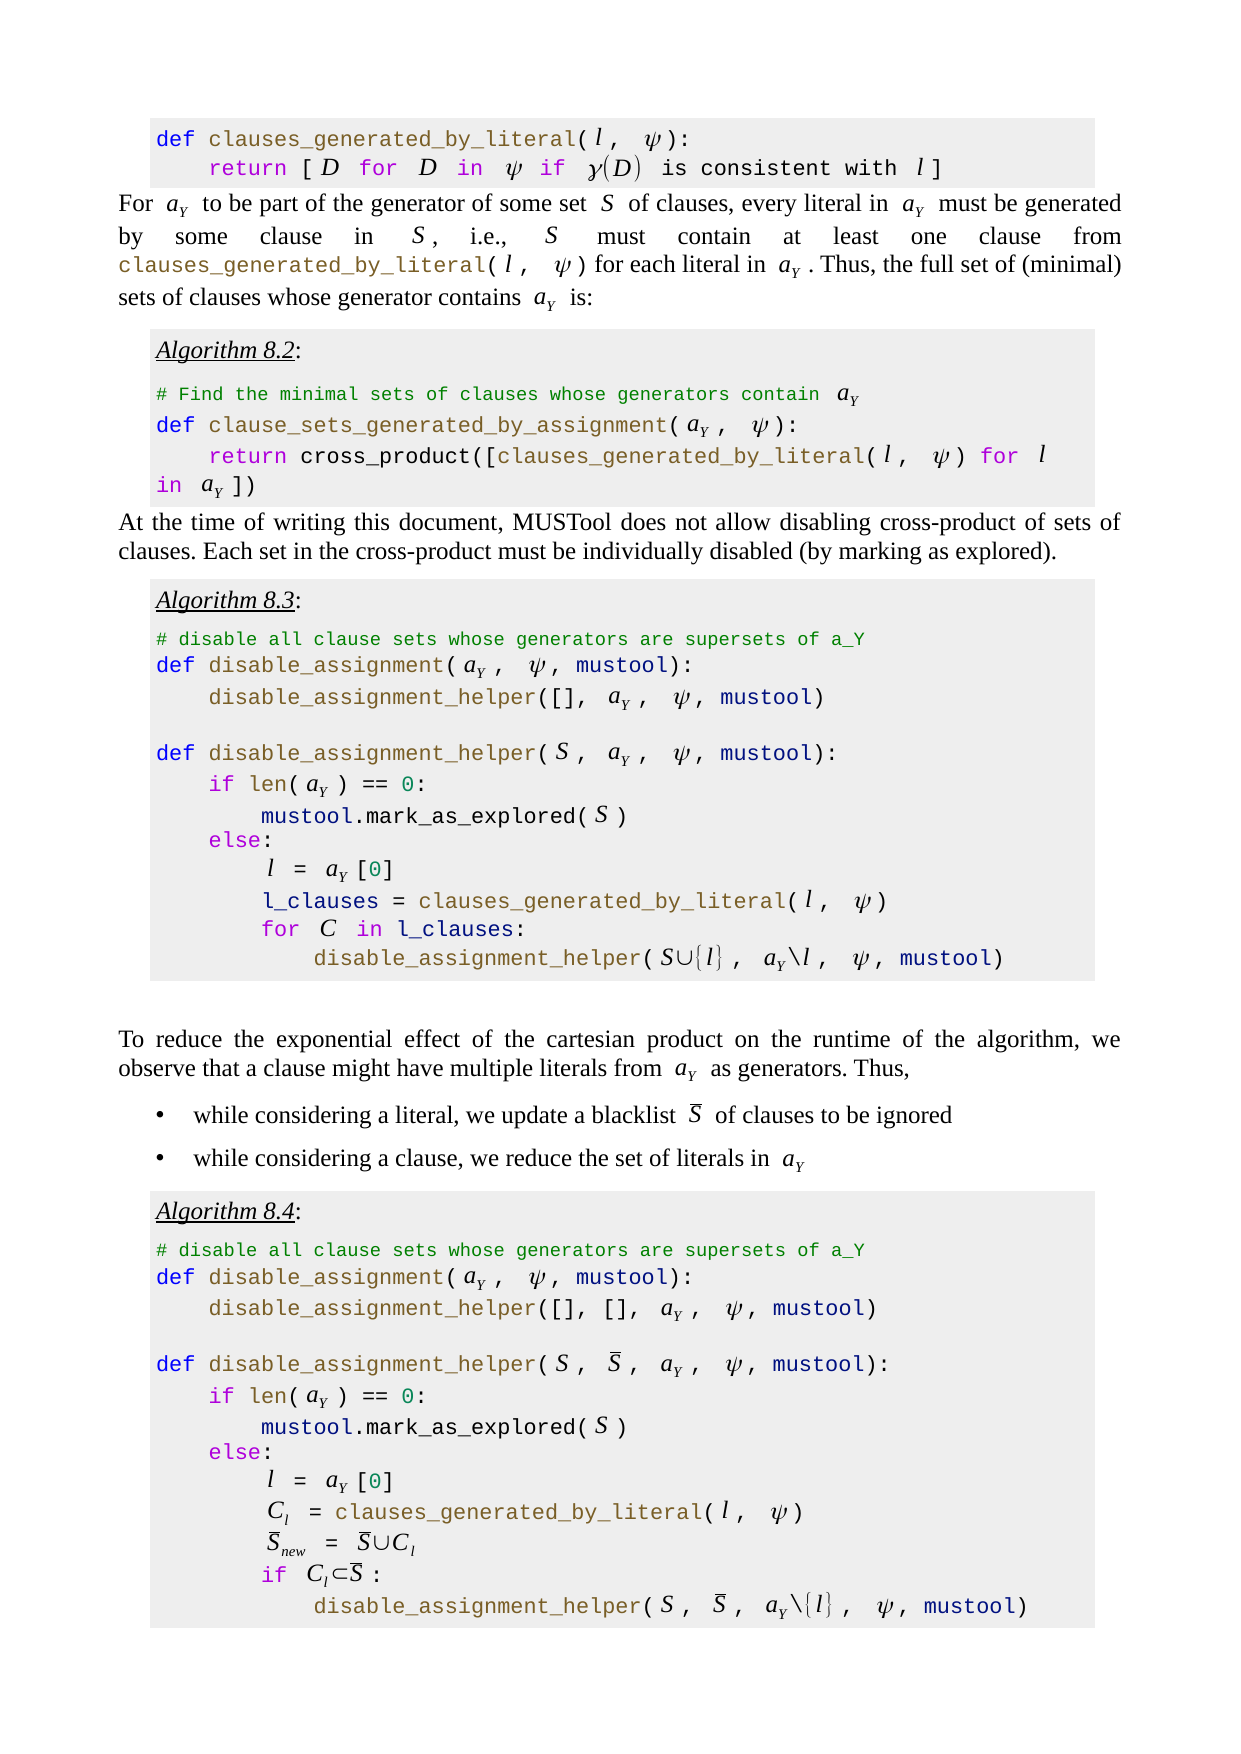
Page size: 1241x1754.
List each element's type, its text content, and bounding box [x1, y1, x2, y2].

text For to be part of the generator of some set of clauses, every literal in must be generated by some clause in , i.e., must contain at least one clause from clauses_generated_by_literal(, ) for each literal in . Thus, the full set of (minimal) sets of clauses whose generator contains is: [118, 188, 1122, 314]
table_header Algorithm 8.2: # Find the minimal sets of clauses whose generators contain def clause_sets_generated_by_assignment(, ): return cross_product([clauses_generated_by_literal(, ) for in ]) [150, 329, 1095, 507]
text At the time of writing this document, MUSTool does not allow disabling cross-product of sets of clauses. Each set in the cross-product must be individually disabled (by marking as explored). [118, 507, 1122, 564]
list while considering a clause, we reduce the set of literals in [156, 1143, 1122, 1176]
text To reduce the exponential effect of the cartesian product on the runtime of the algorithm, we observe that a clause might have multiple literals from as generators. Thus, [118, 1024, 1122, 1085]
table_header Algorithm 8.3: # disable all clause sets whose generators are supersets of a_Y def disable_assignment(, , mustool): disable_assignment_helper([], , , mustool) def disable_assignment_helper(, , , mustool): if len() == 0: mustool.mark_as_explored() else: = [0] l_clauses = clauses_generated_by_literal(, ) for in l_clauses: disable_assignment_helper(, , , mustool) [150, 579, 1095, 981]
table_header Algorithm 8.4: # disable all clause sets whose generators are supersets of a_Y def disable_assignment(, , mustool): disable_assignment_helper([], [], , , mustool) def disable_assignment_helper(, , , , mustool): if len() == 0: mustool.mark_as_explored() else: = [0] = clauses_generated_by_literal(, ) = if : disable_assignment_helper(, , , , mustool) for in : disable_assignment_helper(, , , , mustool) [150, 1191, 1095, 1628]
table_header Algorithm 8.1: # Find the clauses whose generators are consistent with a literal l def clauses_generated_by_literal(, ): return [ for in if is consistent with ] [150, 118, 1095, 188]
list while considering a literal, we update a blacklist of clauses to be ignored [156, 1100, 1122, 1129]
